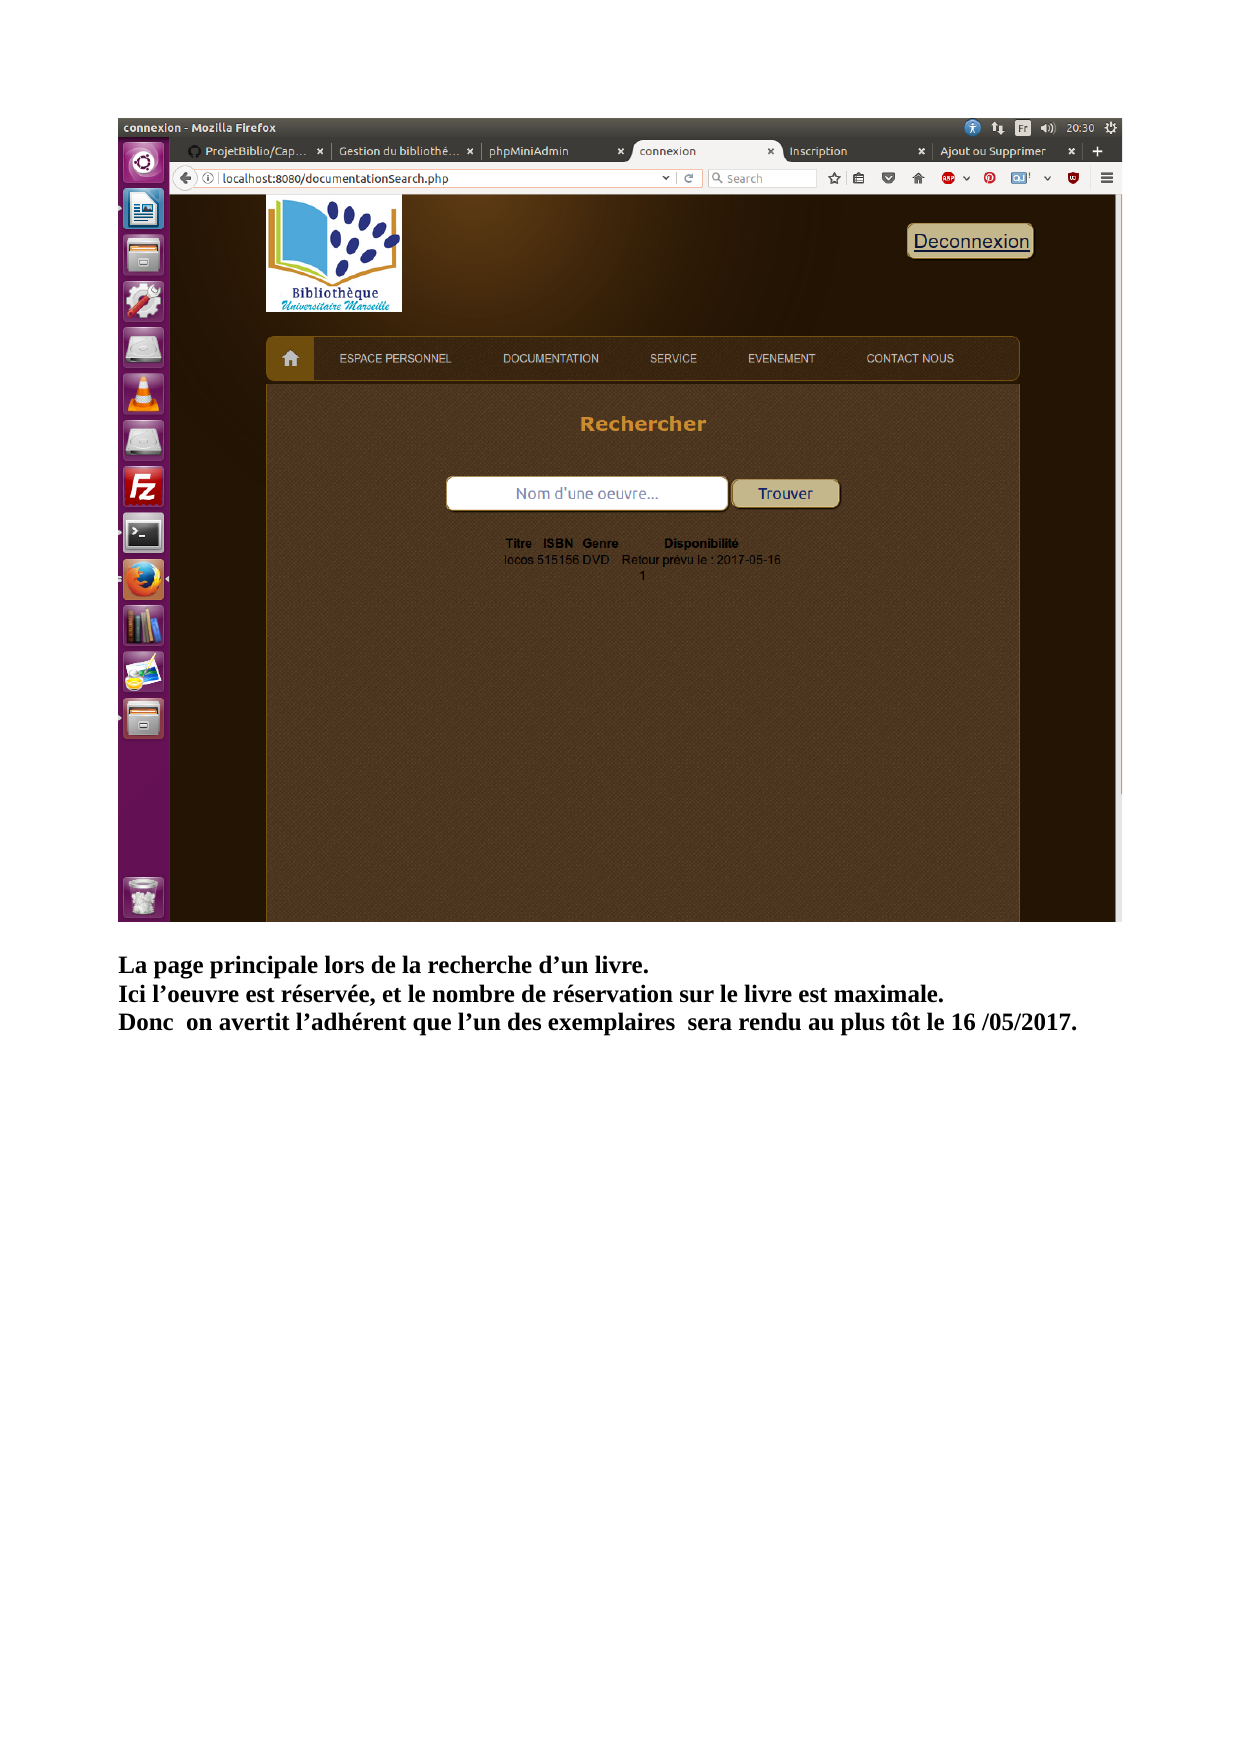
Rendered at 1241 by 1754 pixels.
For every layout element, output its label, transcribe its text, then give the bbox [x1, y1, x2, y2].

text La page principale lors de la recherche d’un livre. [118, 950, 1122, 979]
picture [118, 118, 1123, 922]
text Ici l’oeuvre est réservée, et le nombre de réservation sur le livre est maximale. [118, 979, 1122, 1007]
text Donc on avertit l’adhérent que l’un des exemplaires sera rendu au plus tôt le 16 /05/2017. [118, 1007, 1122, 1036]
